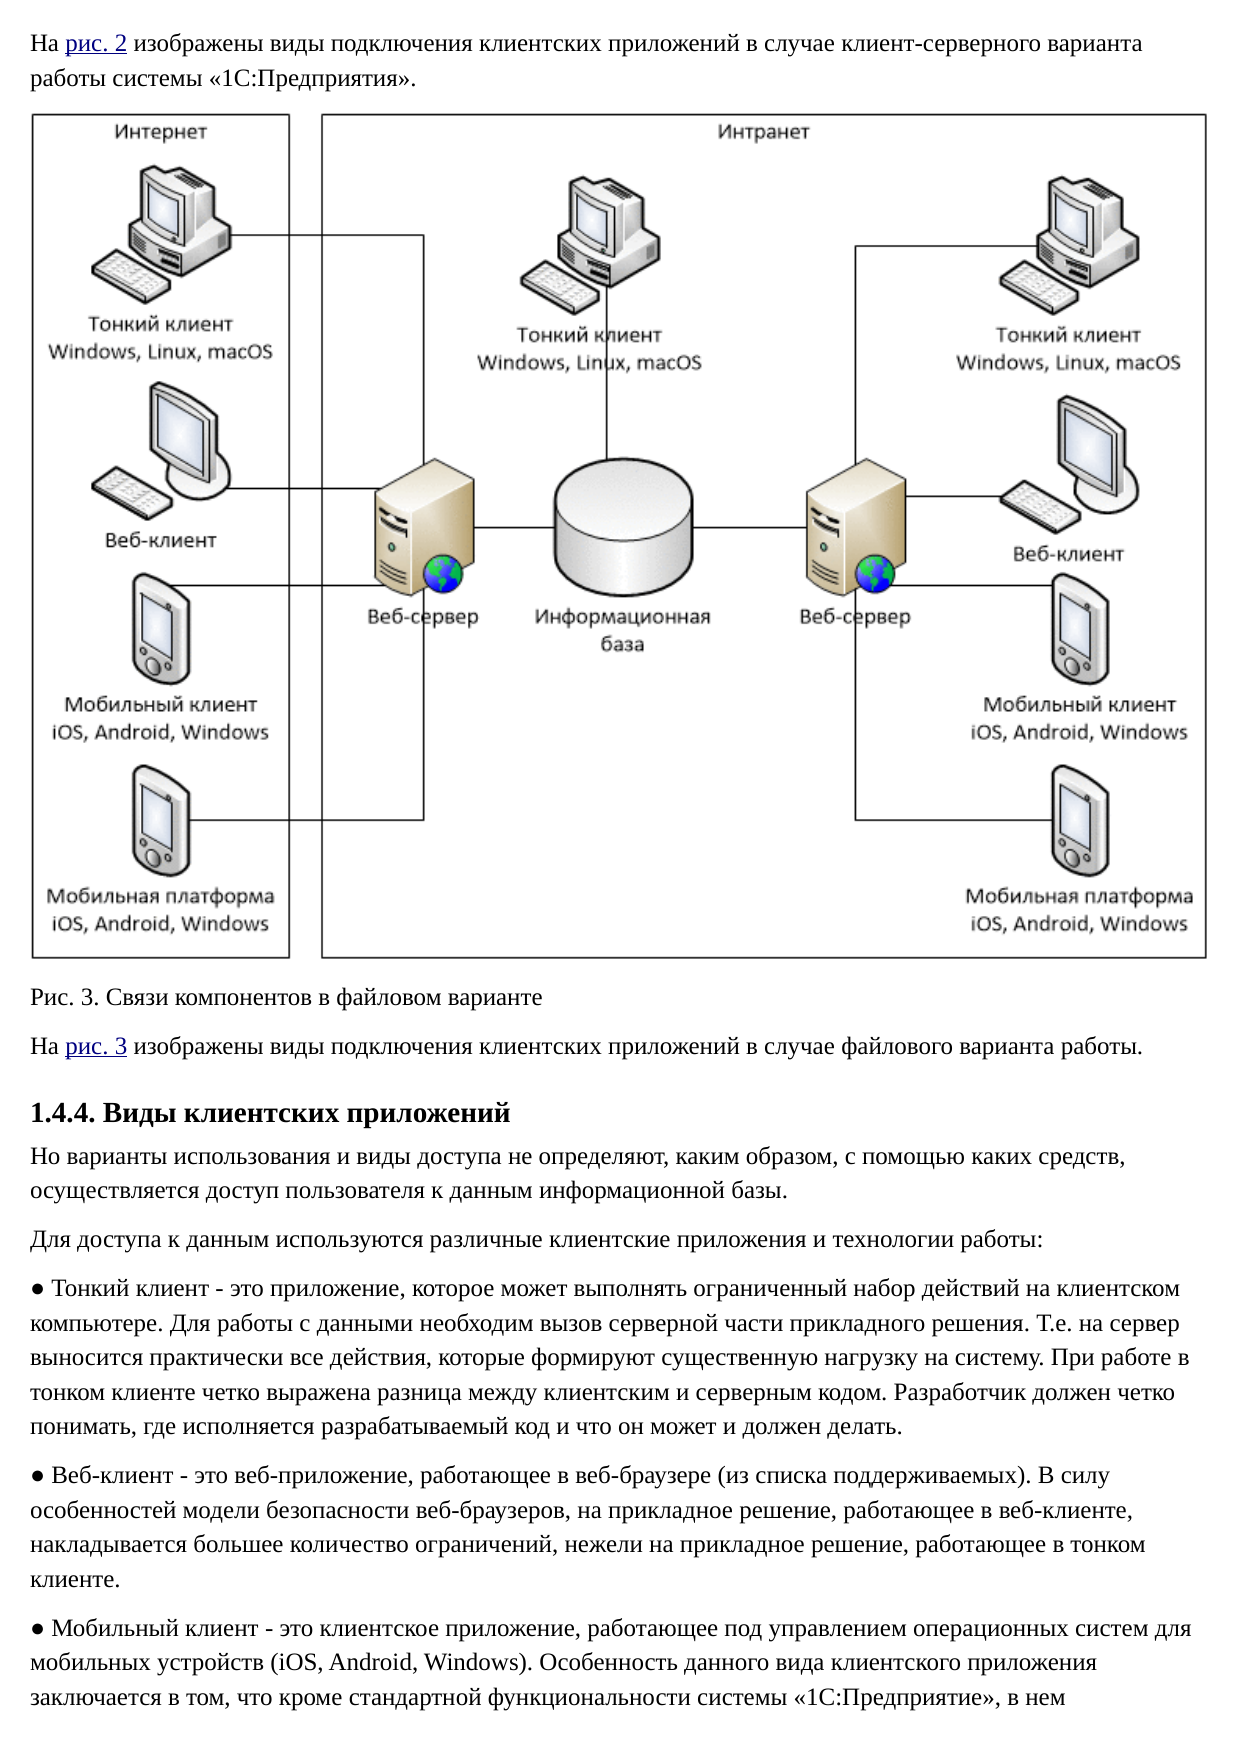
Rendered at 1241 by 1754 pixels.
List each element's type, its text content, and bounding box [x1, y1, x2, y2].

text Для доступа к данным используются различные клиентские приложения и технологии работы: [30, 1224, 1211, 1253]
text Рис. 3. Связи компонентов в файловом варианте [30, 982, 1211, 1011]
subtitle 1.4.4. Виды клиентских приложений [30, 1095, 1211, 1128]
text На рис. 2 изображены виды подключения клиентских приложений в случае клиент-серверного варианта работы системы «1С:Предприятия». [30, 28, 1211, 91]
text Но варианты использования и виды доступа не определяют, каким образом, с помощью каких средств, осуществляется доступ пользователя к данным информационной базы. [30, 1141, 1211, 1204]
text На рис. 3 изображены виды подключения клиентских приложений в случае файлового варианта работы. [30, 1031, 1211, 1060]
text ● Веб-клиент ‑ это веб-приложение, работающее в веб-браузере (из списка поддерживаемых). В силу особенностей модели безопасности веб-браузеров, на прикладное решение, работающее в веб-клиенте, накладывается большее количество ограничений, нежели на прикладное решение, работающее в тонком клиенте. [30, 1460, 1211, 1592]
text ● Мобильный клиент ‑ это клиентское приложение, работающее под управлением операционных систем для мобильных устройств (iOS, Android, Windows). Особенность данного вида клиентского приложения заключается в том, что кроме стандартной функциональности системы «1С:Предприятие», в нем [30, 1613, 1211, 1711]
picture [29, 111, 1210, 962]
text ● Тонкий клиент ‑ это приложение, которое может выполнять ограниченный набор действий на клиентском компьютере. Для работы с данными необходим вызов серверной части прикладного решения. Т.е. на сервер выносится практически все действия, которые формируют существенную нагрузку на систему. При работе в тонком клиенте четко выражена разница между клиентским и серверным кодом. Разработчик должен четко понимать, где исполняется разрабатываемый код и что он может и должен делать. [30, 1273, 1211, 1440]
